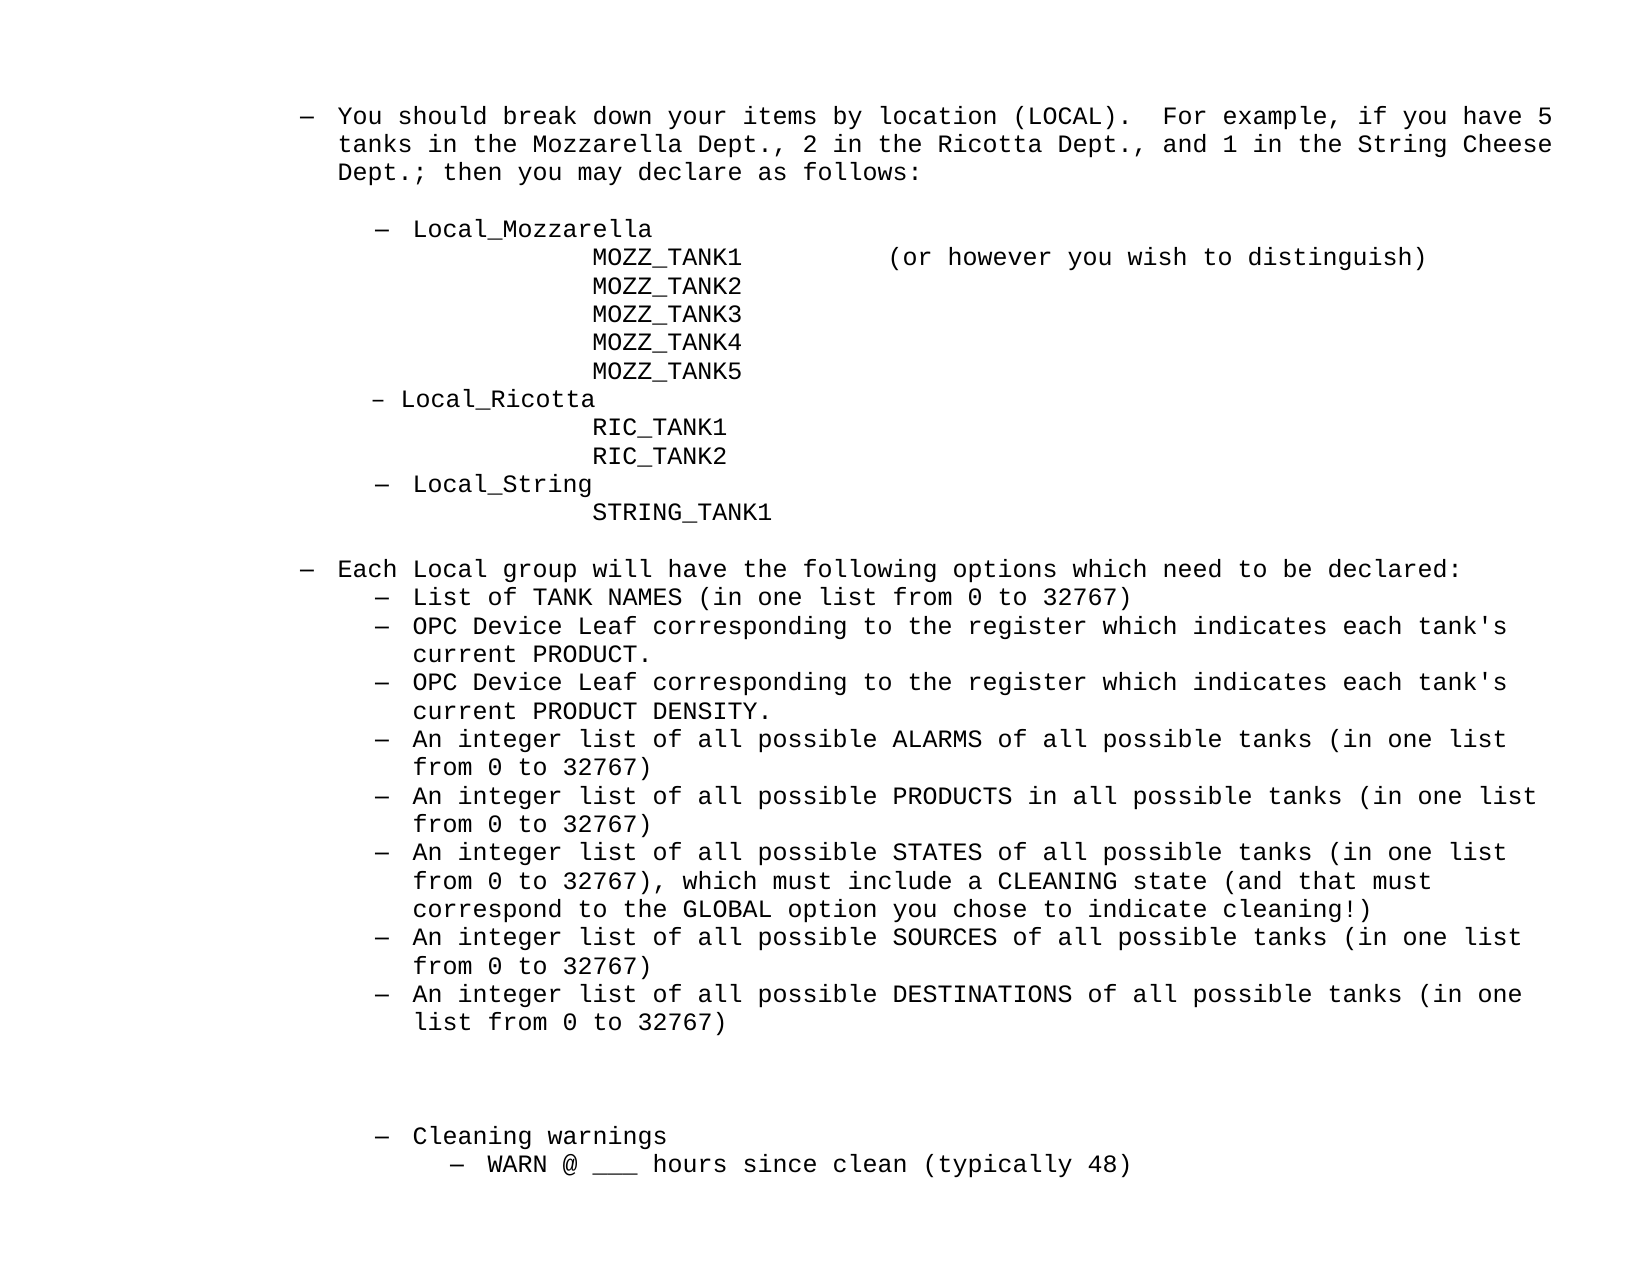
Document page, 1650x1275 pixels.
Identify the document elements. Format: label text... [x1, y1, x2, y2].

list An integer list of all possible DESTINATIONS of all possible tanks (in one list from 0 to 32767) [375, 982, 1575, 1038]
list Cleaning warnings [375, 1123, 1575, 1152]
text RIC_TANK2 [75, 443, 1575, 472]
text MOZZ_TANK4 [75, 330, 1575, 358]
list OPC Device Leaf corresponding to the register which indicates each tank's current PRODUCT. [375, 613, 1575, 670]
text STRING_TANK1 [75, 500, 1575, 528]
list Local_Mozzarella [375, 217, 1575, 245]
list List of TANK NAMES (in one list from 0 to 32767) [375, 585, 1575, 613]
list An integer list of all possible SOURCES of all possible tanks (in one list from 0 to 32767) [375, 925, 1575, 982]
list Local_String [375, 472, 1575, 500]
list WARN @ ___ hours since clean (typically 48) [450, 1152, 1575, 1180]
text MOZZ_TANK1 (or however you wish to distinguish) [75, 245, 1575, 273]
list An integer list of all possible ALARMS of all possible tanks (in one list from 0 to 32767) [375, 727, 1575, 783]
list An integer list of all possible STATES of all possible tanks (in one list from 0 to 32767), which must include a CLEANING state (and that must correspond to the GLOBAL option you chose to indicate cleaning!) [375, 840, 1575, 925]
text MOZZ_TANK2 [75, 273, 1575, 302]
text – Local_Ricotta [75, 387, 1575, 415]
list OPC Device Leaf corresponding to the register which indicates each tank's current PRODUCT DENSITY. [375, 670, 1575, 727]
text MOZZ_TANK5 [75, 358, 1575, 387]
text MOZZ_TANK3 [75, 302, 1575, 330]
list You should break down your items by location (LOCAL). For example, if you have 5 tanks in the Mozzarella Dept., 2 in the Ricotta Dept., and 1 in the String Cheese Dept.; then you may declare as follows: [300, 103, 1575, 188]
list Each Local group will have the following options which need to be declared: [300, 557, 1575, 585]
text RIC_TANK1 [75, 415, 1575, 443]
list An integer list of all possible PRODUCTS in all possible tanks (in one list from 0 to 32767) [375, 783, 1575, 840]
